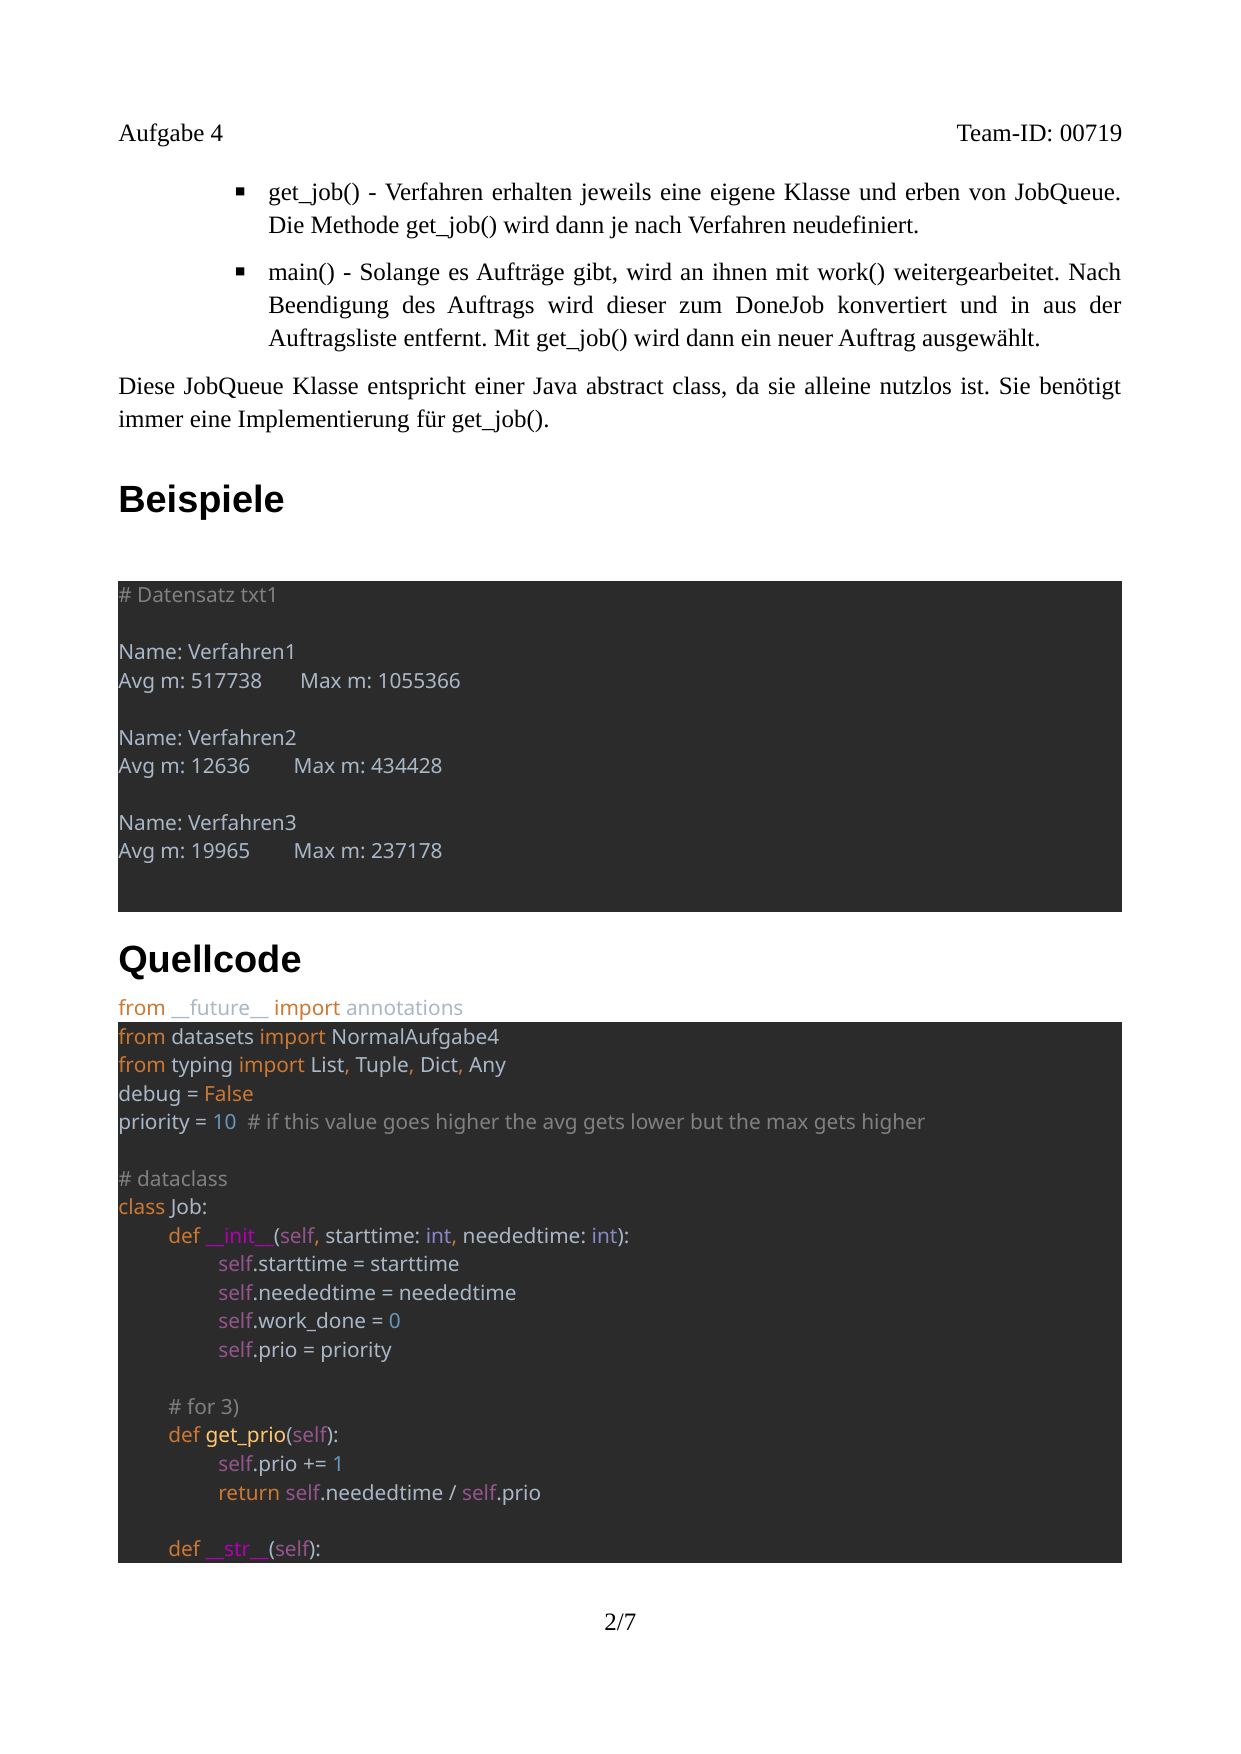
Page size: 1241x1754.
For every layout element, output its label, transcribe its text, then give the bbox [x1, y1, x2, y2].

text class Job: [118, 1192, 1122, 1221]
text Avg m: 12636 Max m: 434428 [118, 751, 1122, 779]
text def get_prio(self): [118, 1421, 1122, 1449]
text self.prio = priority [118, 1335, 1122, 1363]
text Diese JobQueue Klasse entspricht einer Java abstract class, da sie alleine nutzlos ist. Sie benötigt immer eine Implementierung für get_job(). [118, 371, 1122, 433]
text debug = False [118, 1079, 1122, 1107]
text from typing import List, Tuple, Dict, Any [118, 1050, 1122, 1079]
text from datasets import NormalAufgabe4 [118, 1022, 1122, 1050]
text self.neededtime = neededtime [118, 1278, 1122, 1306]
text # Datensatz txt1 [118, 581, 1122, 609]
text return self.neededtime / self.prio [118, 1478, 1122, 1506]
text self.work_done = 0 [118, 1306, 1122, 1335]
text from __future__ import annotations [118, 993, 1122, 1022]
text Name: Verfahren1 [118, 637, 1122, 666]
text Avg m: 19965 Max m: 237178 [118, 836, 1122, 865]
text Name: Verfahren3 [118, 808, 1122, 836]
subtitle Beispiele [118, 477, 1122, 520]
text # for 3) [118, 1392, 1122, 1421]
text priority = 10 # if this value goes higher the avg gets lower but the max gets higher [118, 1107, 1122, 1136]
text Avg m: 517738 Max m: 1055366 [118, 666, 1122, 694]
text def __init__(self, starttime: int, neededtime: int): [118, 1221, 1122, 1249]
list get_job() - Verfahren erhalten jeweils eine eigene Klasse und erben von JobQueue. Die Methode get_job() wird dann je nach Verfahren neudefiniert. [231, 177, 1122, 239]
text def __str__(self): [118, 1534, 1122, 1563]
list main() - Solange es Aufträge gibt, wird an ihnen mit work() weitergearbeitet. Nach Beendigung des Auftrags wird dieser zum DoneJob konvertiert und in aus der Auftragsliste entfernt. Mit get_job() wird dann ein neuer Auftrag ausgewählt. [231, 257, 1122, 352]
subtitle Quellcode [118, 937, 1122, 981]
text self.starttime = starttime [118, 1249, 1122, 1278]
text Name: Verfahren2 [118, 723, 1122, 751]
text self.prio += 1 [118, 1449, 1122, 1478]
text # dataclass [118, 1164, 1122, 1192]
